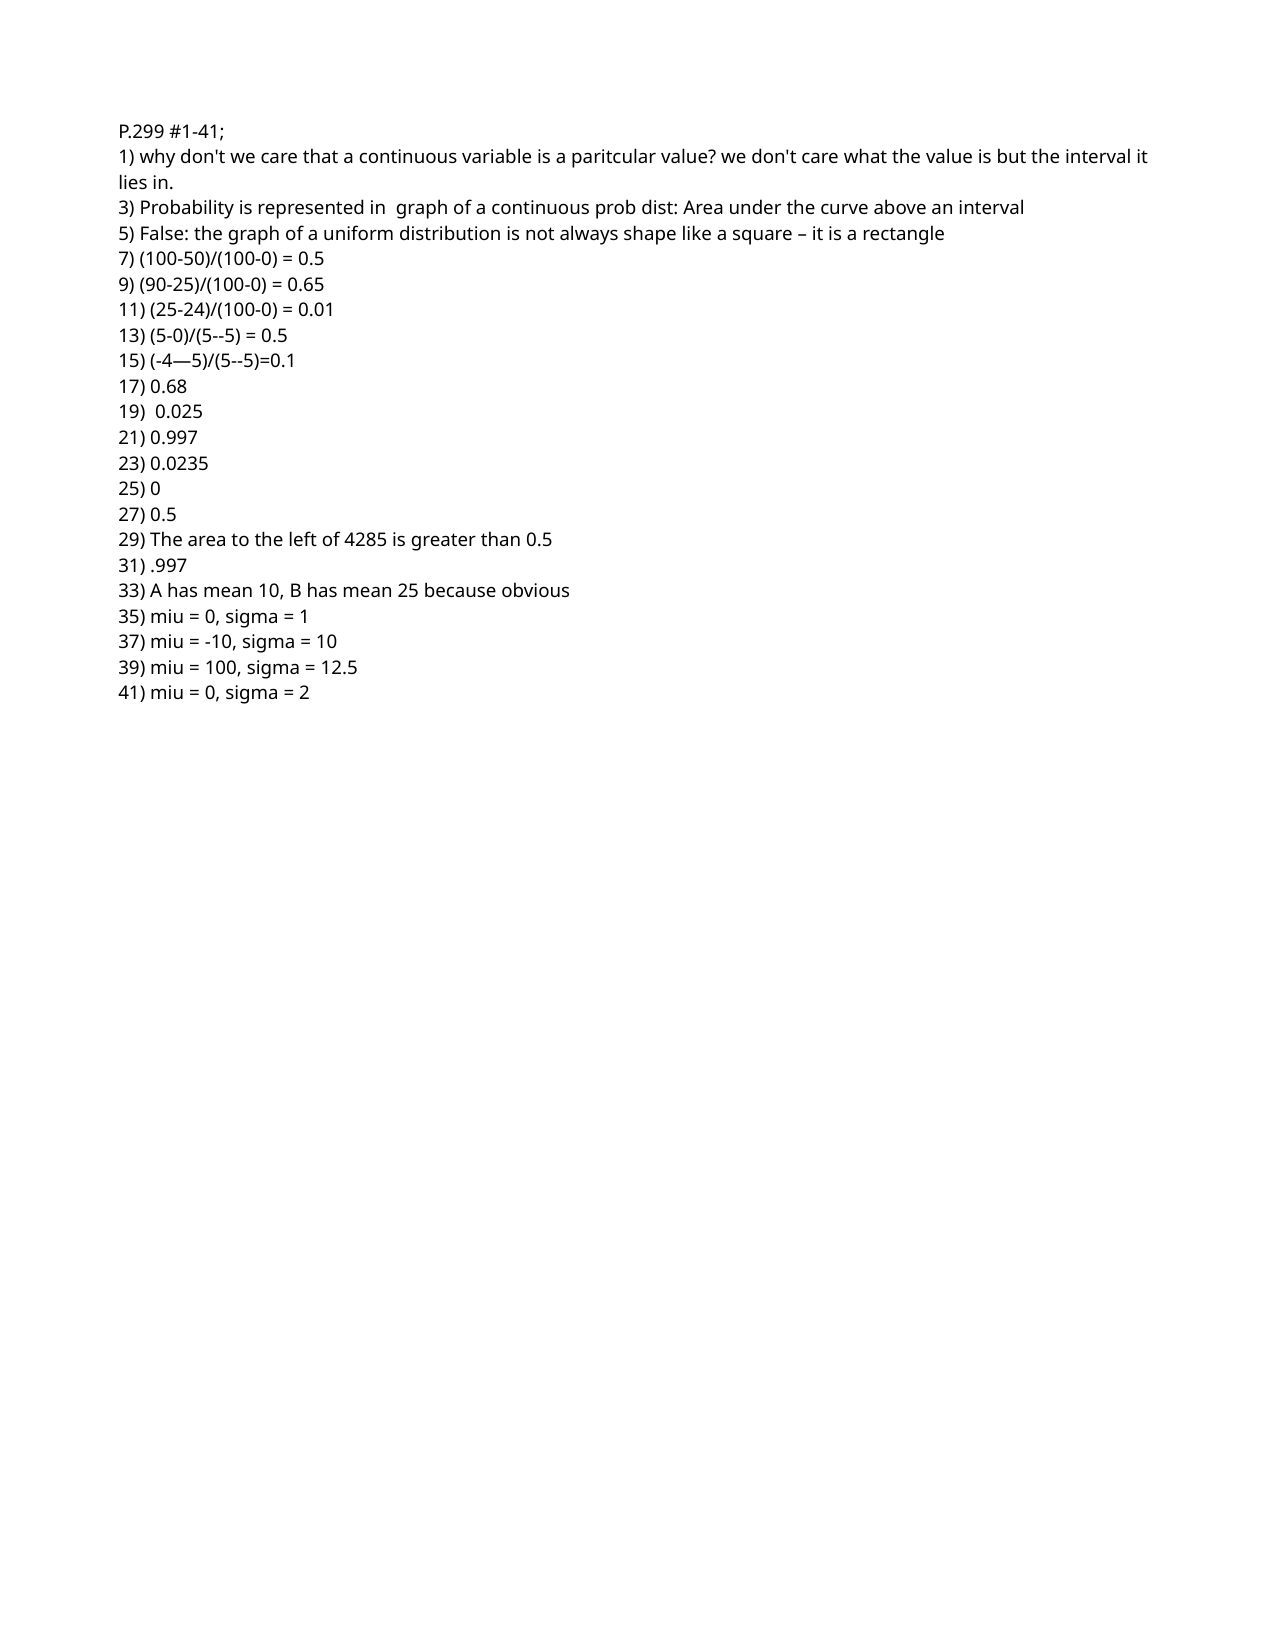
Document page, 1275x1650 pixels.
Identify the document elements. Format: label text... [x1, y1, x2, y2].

text 15) (-4—5)/(5--5)=0.1 [118, 348, 1157, 373]
text 29) The area to the left of 4285 is greater than 0.5 [118, 526, 1157, 552]
text 39) miu = 100, sigma = 12.5 [118, 654, 1157, 679]
text 41) miu = 0, sigma = 2 [118, 679, 1157, 705]
text 23) 0.0235 [118, 450, 1157, 475]
text 1) why don't we care that a continuous variable is a paritcular value? we don't care what the value is but the interval it lies in. [118, 144, 1157, 195]
text 27) 0.5 [118, 501, 1157, 526]
text 17) 0.68 [118, 373, 1157, 399]
text 35) miu = 0, sigma = 1 [118, 603, 1157, 628]
text 13) (5-0)/(5--5) = 0.5 [118, 322, 1157, 348]
text 21) 0.997 [118, 424, 1157, 450]
text 7) (100-50)/(100-0) = 0.5 [118, 246, 1157, 271]
text 5) False: the graph of a uniform distribution is not always shape like a square – it is a rectangle [118, 220, 1157, 246]
text P.299 #1-41; [118, 118, 1157, 144]
text 37) miu = -10, sigma = 10 [118, 628, 1157, 654]
text 19) 0.025 [118, 399, 1157, 424]
text 31) .997 [118, 552, 1157, 577]
text 33) A has mean 10, B has mean 25 because obvious [118, 577, 1157, 603]
text 11) (25-24)/(100-0) = 0.01 [118, 297, 1157, 322]
text 25) 0 [118, 475, 1157, 501]
text 3) Probability is represented in graph of a continuous prob dist: Area under the curve above an interval [118, 195, 1157, 220]
text 9) (90-25)/(100-0) = 0.65 [118, 271, 1157, 297]
